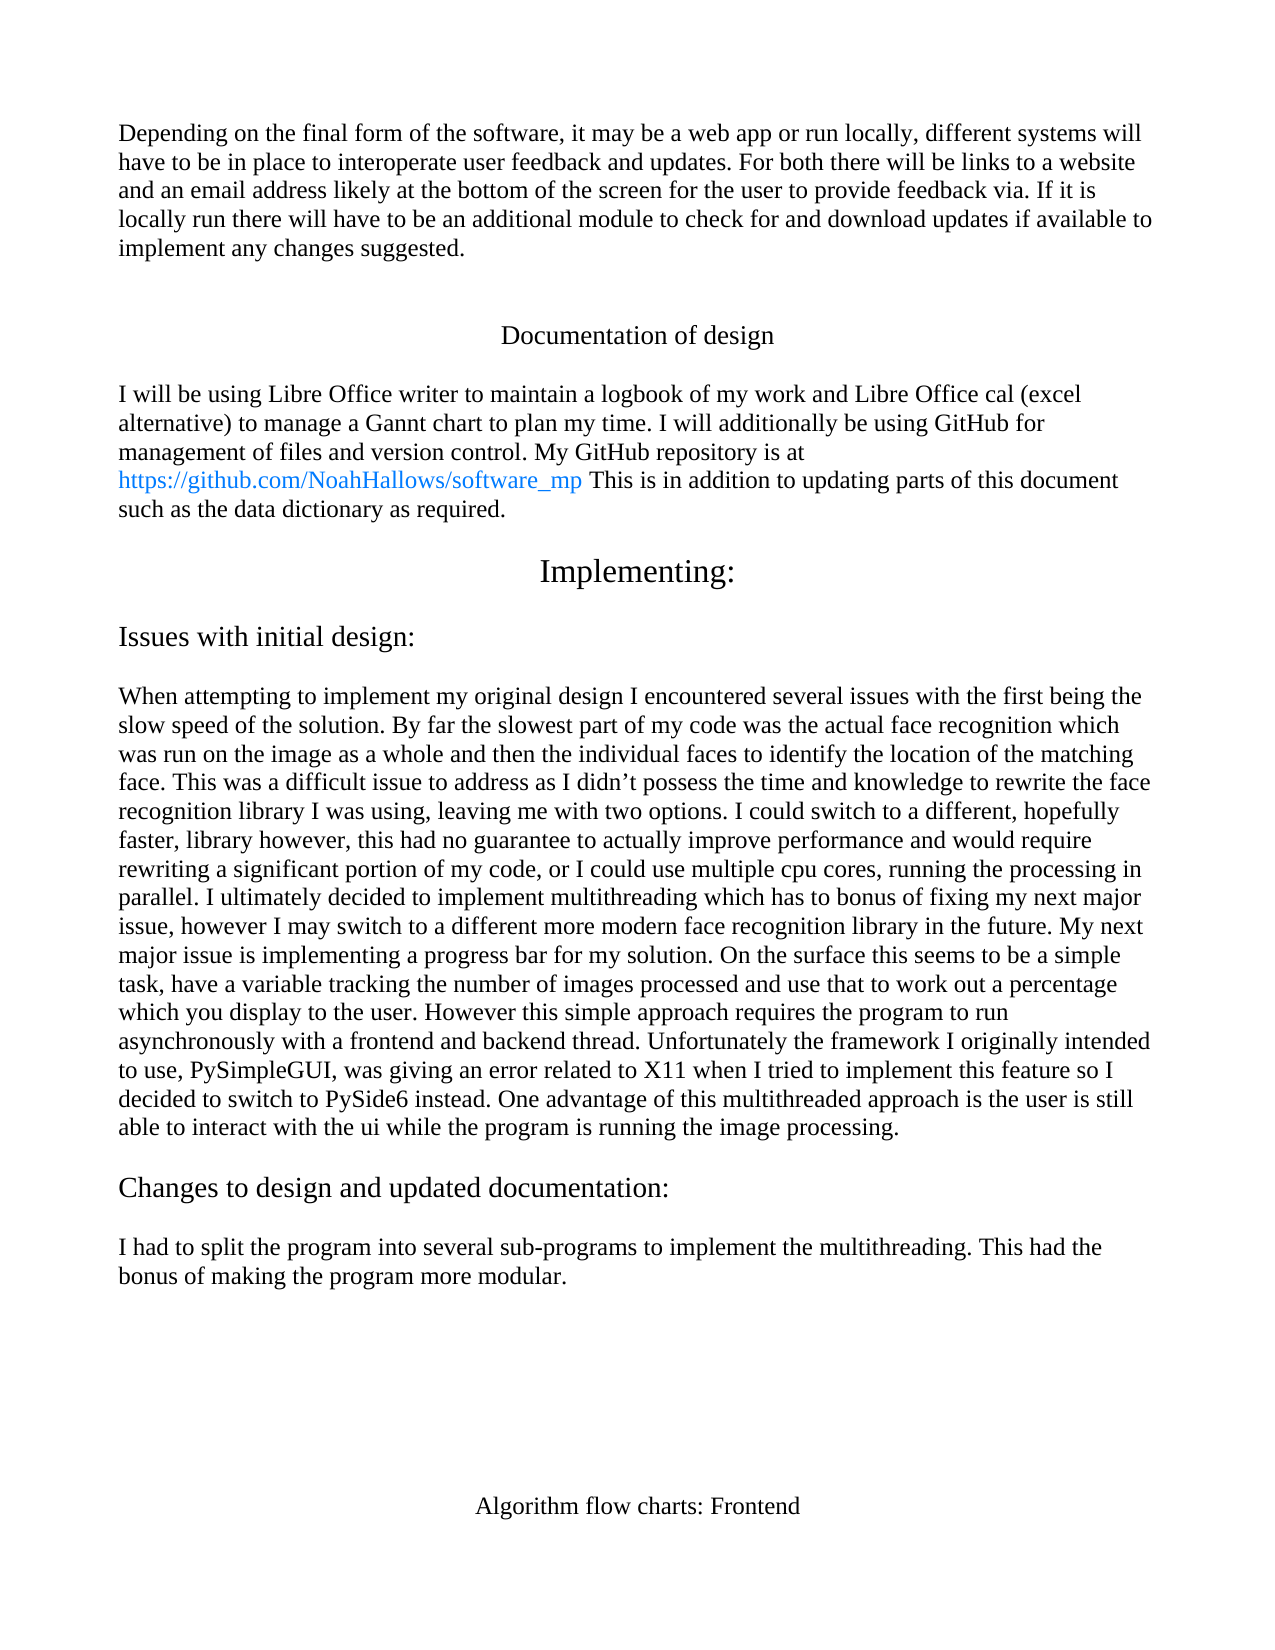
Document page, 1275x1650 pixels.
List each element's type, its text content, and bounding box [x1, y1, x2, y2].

text When attempting to implement my original design I encountered several issues with the first being the slow speed of the solution. By far the slowest part of my code was the actual face recognition which was run on the image as a whole and then the individual faces to identify the location of the matching face. This was a difficult issue to address as I didn’t possess the time and knowledge to rewrite the face recognition library I was using, leaving me with two options. I could switch to a different, hopefully faster, library however, this had no guarantee to actually improve performance and would require rewriting a significant portion of my code, or I could use multiple cpu cores, running the processing in parallel. I ultimately decided to implement multithreading which has to bonus of fixing my next major issue, however I may switch to a different more modern face recognition library in the future. My next major issue is implementing a progress bar for my solution. On the surface this seems to be a simple task, have a variable tracking the number of images processed and use that to work out a percentage which you display to the user. However this simple approach requires the program to run asynchronously with a frontend and backend thread. Unfortunately the framework I originally intended to use, PySimpleGUI, was giving an error related to X11 when I tried to implement this feature so I decided to switch to PySide6 instead. One advantage of this multithreaded approach is the user is still able to interact with the ui while the program is running the image processing. [118, 681, 1157, 1141]
text Changes to design and updated documentation: [118, 1170, 1157, 1203]
text Documentation of design [118, 319, 1157, 351]
text Algorithm flow charts: Frontend [118, 1491, 1157, 1520]
text Depending on the final form of the software, it may be a web app or run locally, different systems will have to be in place to interoperate user feedback and updates. For both there will be links to a website and an email address likely at the bottom of the screen for the user to provide feedback via. If it is locally run there will have to be an additional module to check for and download updates if available to implement any changes suggested. [118, 118, 1157, 262]
text Implementing: [118, 552, 1157, 590]
text I had to split the program into several sub-programs to implement the multithreading. This had the bonus of making the program more modular. [118, 1232, 1157, 1290]
text Issues with initial design: [118, 619, 1157, 652]
text I will be using Libre Office writer to maintain a logbook of my work and Libre Office cal (excel alternative) to manage a Gannt chart to plan my time. I will additionally be using GitHub for management of files and version control. My GitHub repository is at https://github.com/NoahHallows/software_mp This is in addition to updating parts of this document such as the data dictionary as required. [118, 379, 1157, 523]
